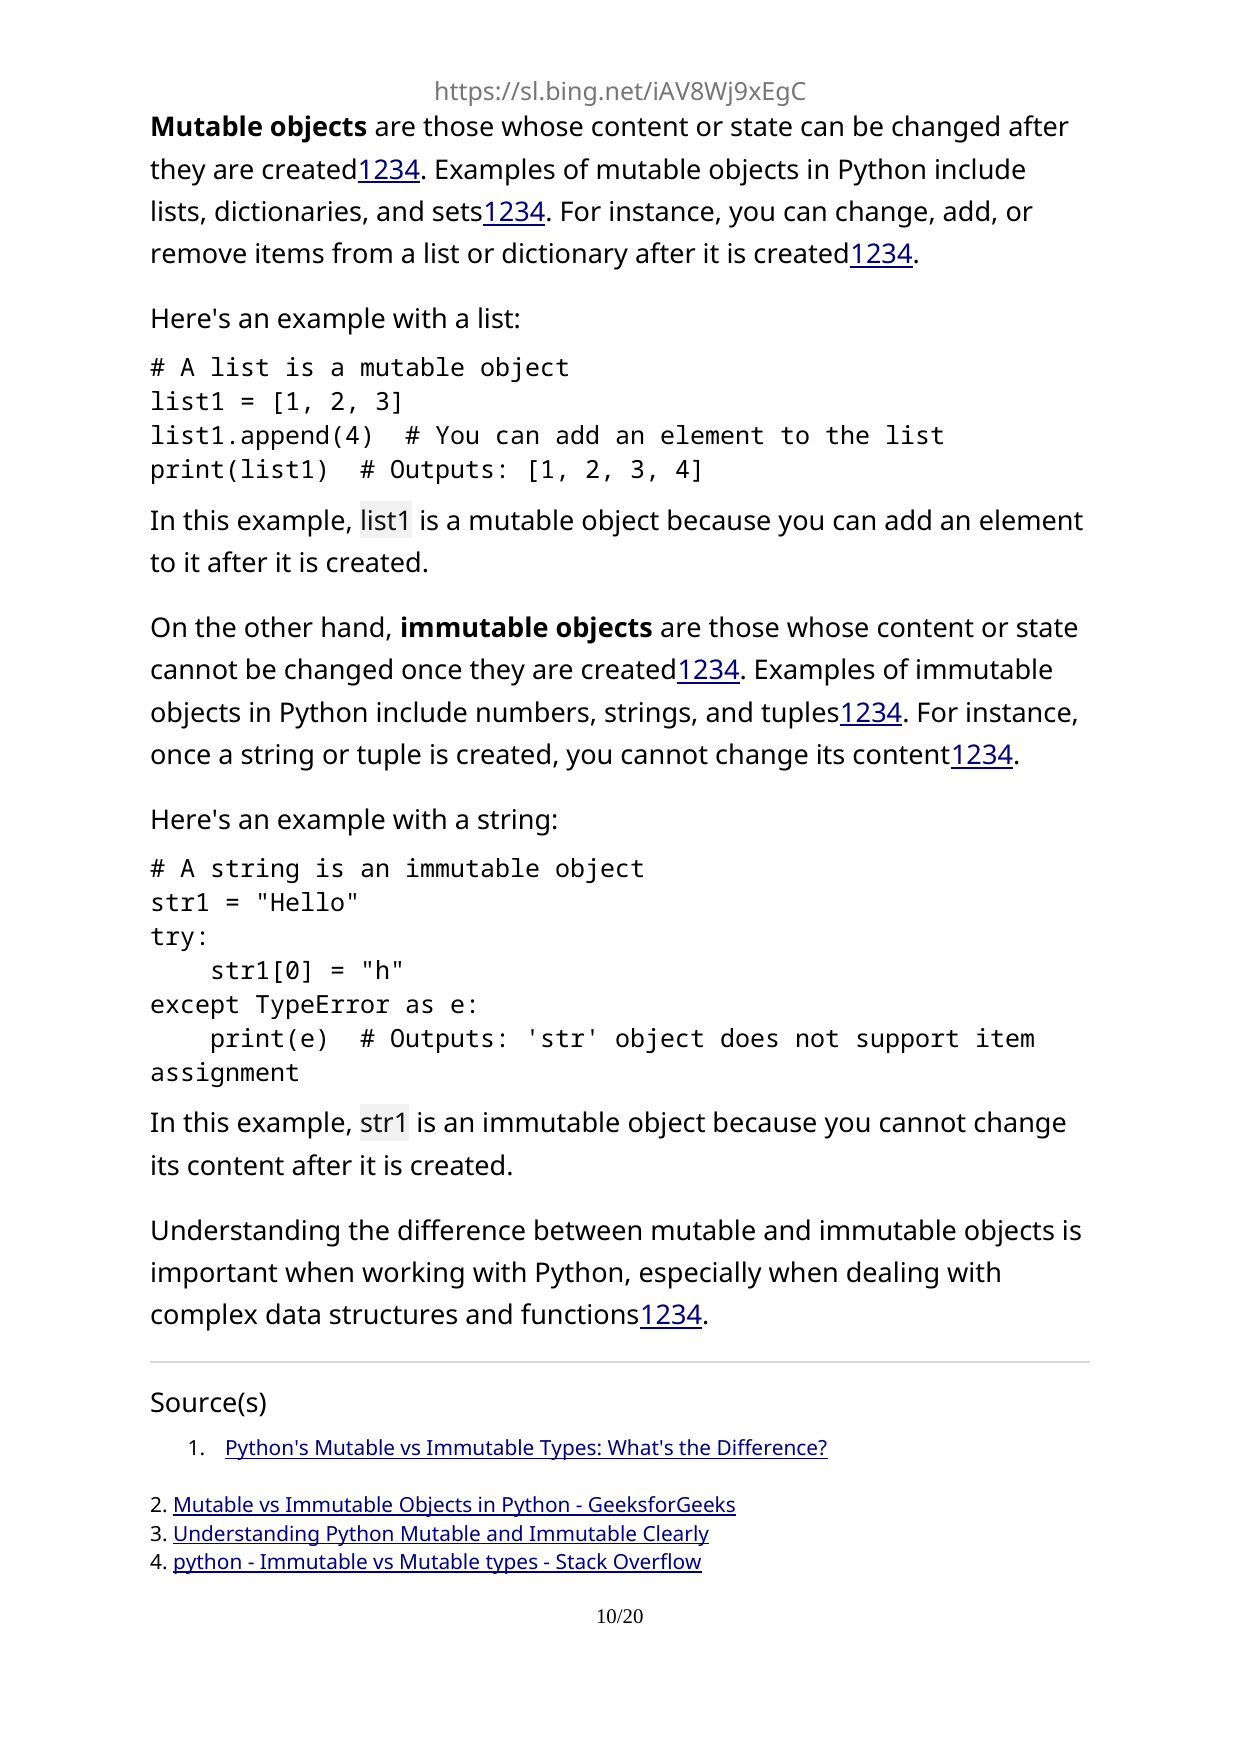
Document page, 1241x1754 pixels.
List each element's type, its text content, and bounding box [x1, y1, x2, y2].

text Understanding the difference between mutable and immutable objects is important when working with Python, especially when dealing with complex data structures and functions1234. [150, 1211, 1090, 1333]
text Source(s) [150, 1363, 1090, 1421]
text In this example, list1 is a mutable object because you can add an element to it after it is created. [150, 501, 1090, 580]
list Python's Mutable vs Immutable Types: What's the Difference? [187, 1433, 1090, 1462]
text Here's an example with a list: [150, 300, 1090, 337]
text Mutable objects are those whose content or state can be changed after they are created1234. Examples of mutable objects in Python include lists, dictionaries, and sets1234. For instance, you can change, add, or remove items from a list or dictionary after it is created1234. [150, 108, 1090, 272]
text # A string is an immutable object [150, 850, 1090, 884]
text list1 = [1, 2, 3] [150, 384, 1090, 418]
text str1 = "Hello" [150, 884, 1090, 918]
text 4. python - Immutable vs Mutable types - Stack Overflow [150, 1547, 1090, 1576]
text list1.append(4) # You can add an element to the list [150, 418, 1090, 452]
text 2. Mutable vs Immutable Objects in Python - GeeksforGeeks [150, 1490, 1090, 1519]
text In this example, str1 is an immutable object because you cannot change its content after it is created. [150, 1104, 1090, 1183]
text # A list is a mutable object [150, 350, 1090, 384]
text try: [150, 918, 1090, 952]
text except TypeError as e: [150, 987, 1090, 1021]
text 3. Understanding Python Mutable and Immutable Clearly [150, 1519, 1090, 1547]
text print(list1) # Outputs: [1, 2, 3, 4] [150, 452, 1090, 486]
text Here's an example with a string: [150, 800, 1090, 837]
text print(e) # Outputs: 'str' object does not support item assignment [150, 1021, 1090, 1089]
text str1[0] = "h" [150, 952, 1090, 987]
text On the other hand, immutable objects are those whose content or state cannot be changed once they are created1234. Examples of immutable objects in Python include numbers, strings, and tuples1234. For instance, once a string or tuple is created, you cannot change its content1234. [150, 608, 1090, 772]
